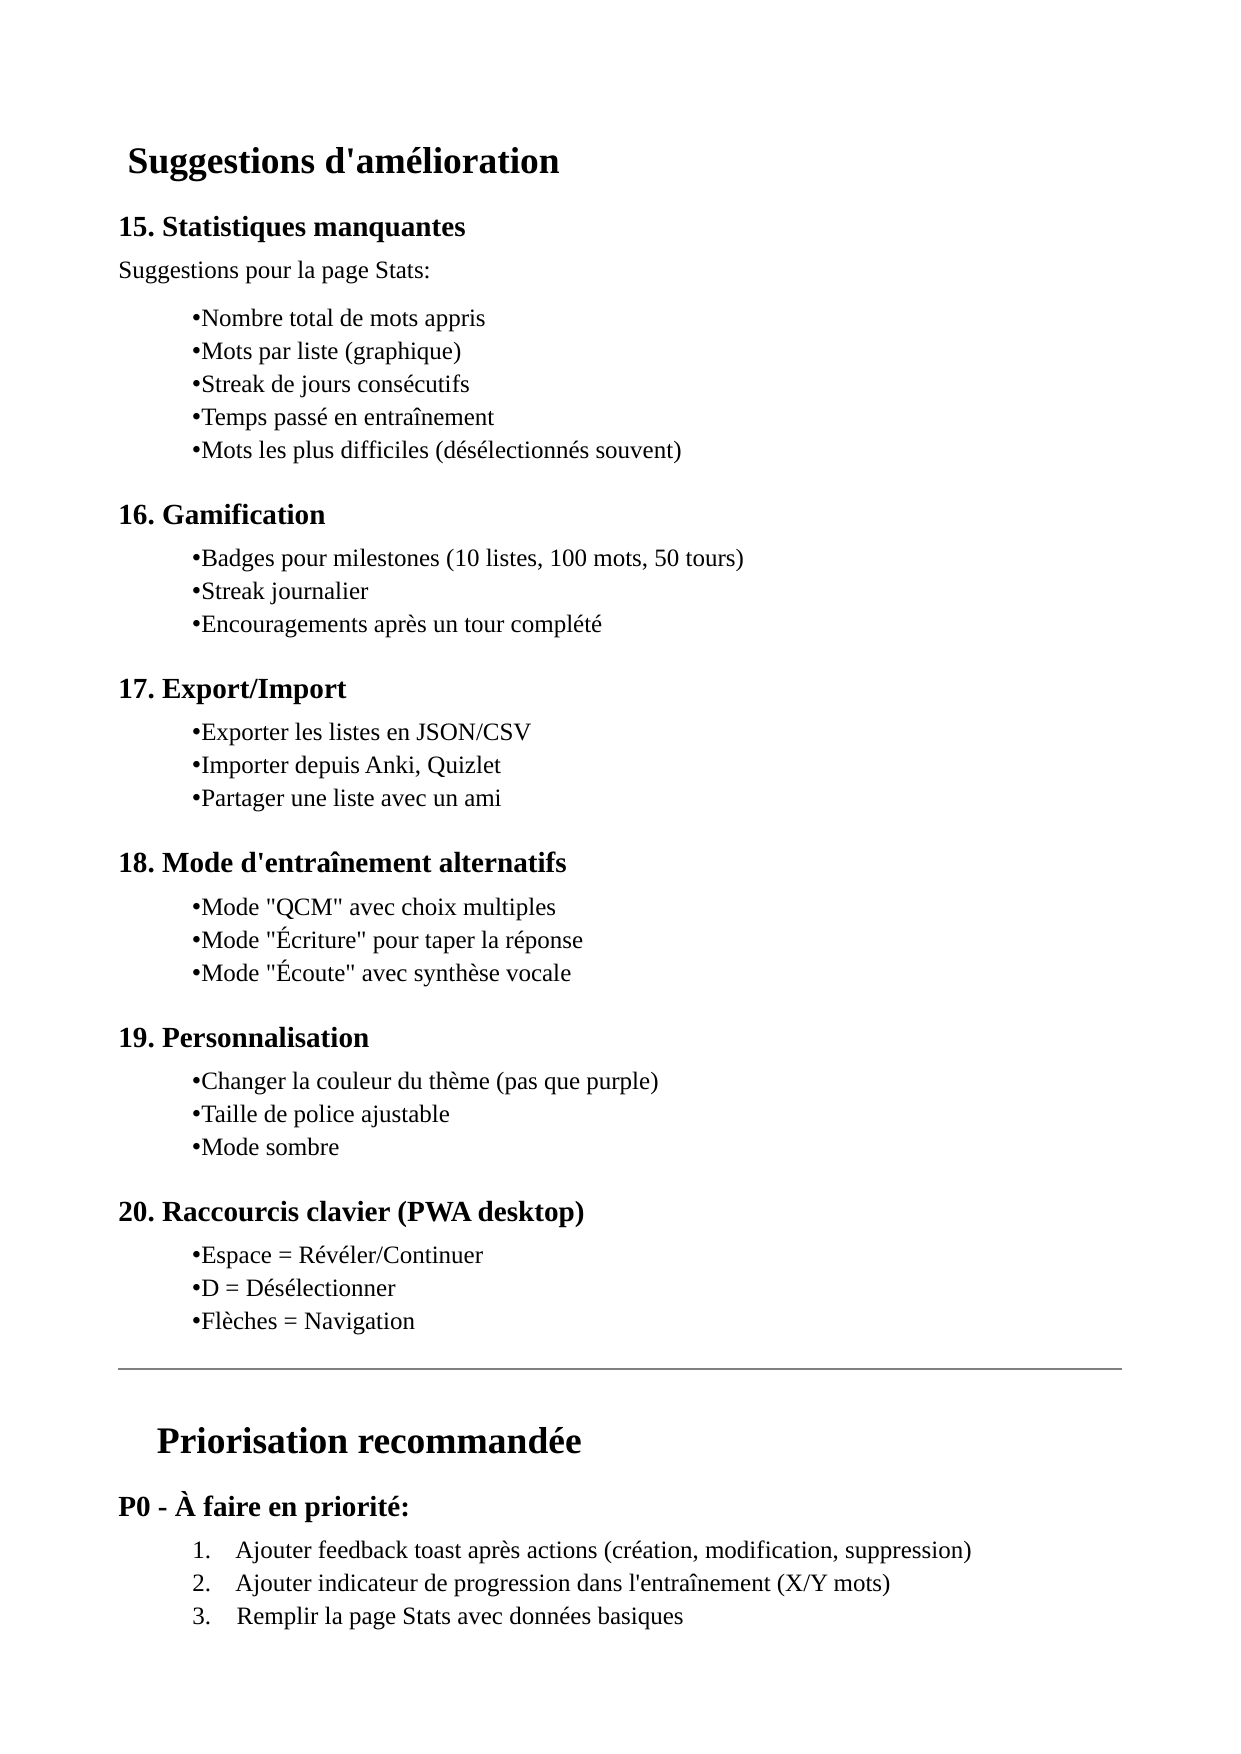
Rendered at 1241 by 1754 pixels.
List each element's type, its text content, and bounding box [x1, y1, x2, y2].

list Mode "Écriture" pour taper la réponse [118, 925, 1122, 953]
list Changer la couleur du thème (pas que purple) [118, 1066, 1122, 1095]
list Mode "QCM" avec choix multiples [118, 892, 1122, 920]
list Nombre total de mots appris [118, 303, 1122, 332]
list Mode "Écoute" avec synthèse vocale [118, 958, 1122, 986]
list Streak de jours consécutifs [118, 369, 1122, 398]
list Exporter les listes en JSON/CSV [118, 717, 1122, 746]
subtitle 16. Gamification [118, 497, 1122, 531]
list ✅ Ajouter indicateur de progression dans l'entraînement (X/Y mots) [118, 1568, 1122, 1597]
list D = Désélectionner [118, 1273, 1122, 1302]
subtitle 20. Raccourcis clavier (PWA desktop) [118, 1194, 1122, 1228]
subtitle 18. Mode d'entraînement alternatifs [118, 846, 1122, 879]
list Badges pour milestones (10 listes, 100 mots, 50 tours) [118, 543, 1122, 572]
subtitle 🎯 Priorisation recommandée [118, 1419, 1122, 1462]
list Espace = Révéler/Continuer [118, 1240, 1122, 1269]
list ✅ Ajouter feedback toast après actions (création, modification, suppression) [118, 1535, 1122, 1564]
list Partager une liste avec un ami [118, 783, 1122, 812]
list Mots par liste (graphique) [118, 336, 1122, 364]
list Streak journalier [118, 576, 1122, 605]
list Importer depuis Anki, Quizlet [118, 750, 1122, 779]
subtitle 19. Personnalisation [118, 1020, 1122, 1053]
text Suggestions pour la page Stats: [118, 255, 1122, 284]
subtitle P0 - À faire en priorité: [118, 1489, 1122, 1523]
list Encouragements après un tour complété [118, 609, 1122, 638]
subtitle 17. Export/Import [118, 671, 1122, 705]
list ✅ Remplir la page Stats avec données basiques [118, 1601, 1122, 1630]
list Mots les plus difficiles (désélectionnés souvent) [118, 435, 1122, 464]
list Temps passé en entraînement [118, 402, 1122, 431]
list Mode sombre [118, 1132, 1122, 1161]
list Taille de police ajustable [118, 1099, 1122, 1128]
list Flèches = Navigation [118, 1306, 1122, 1335]
subtitle Suggestions d'amélioration [118, 139, 1122, 182]
subtitle 15. Statistiques manquantes [118, 209, 1122, 243]
